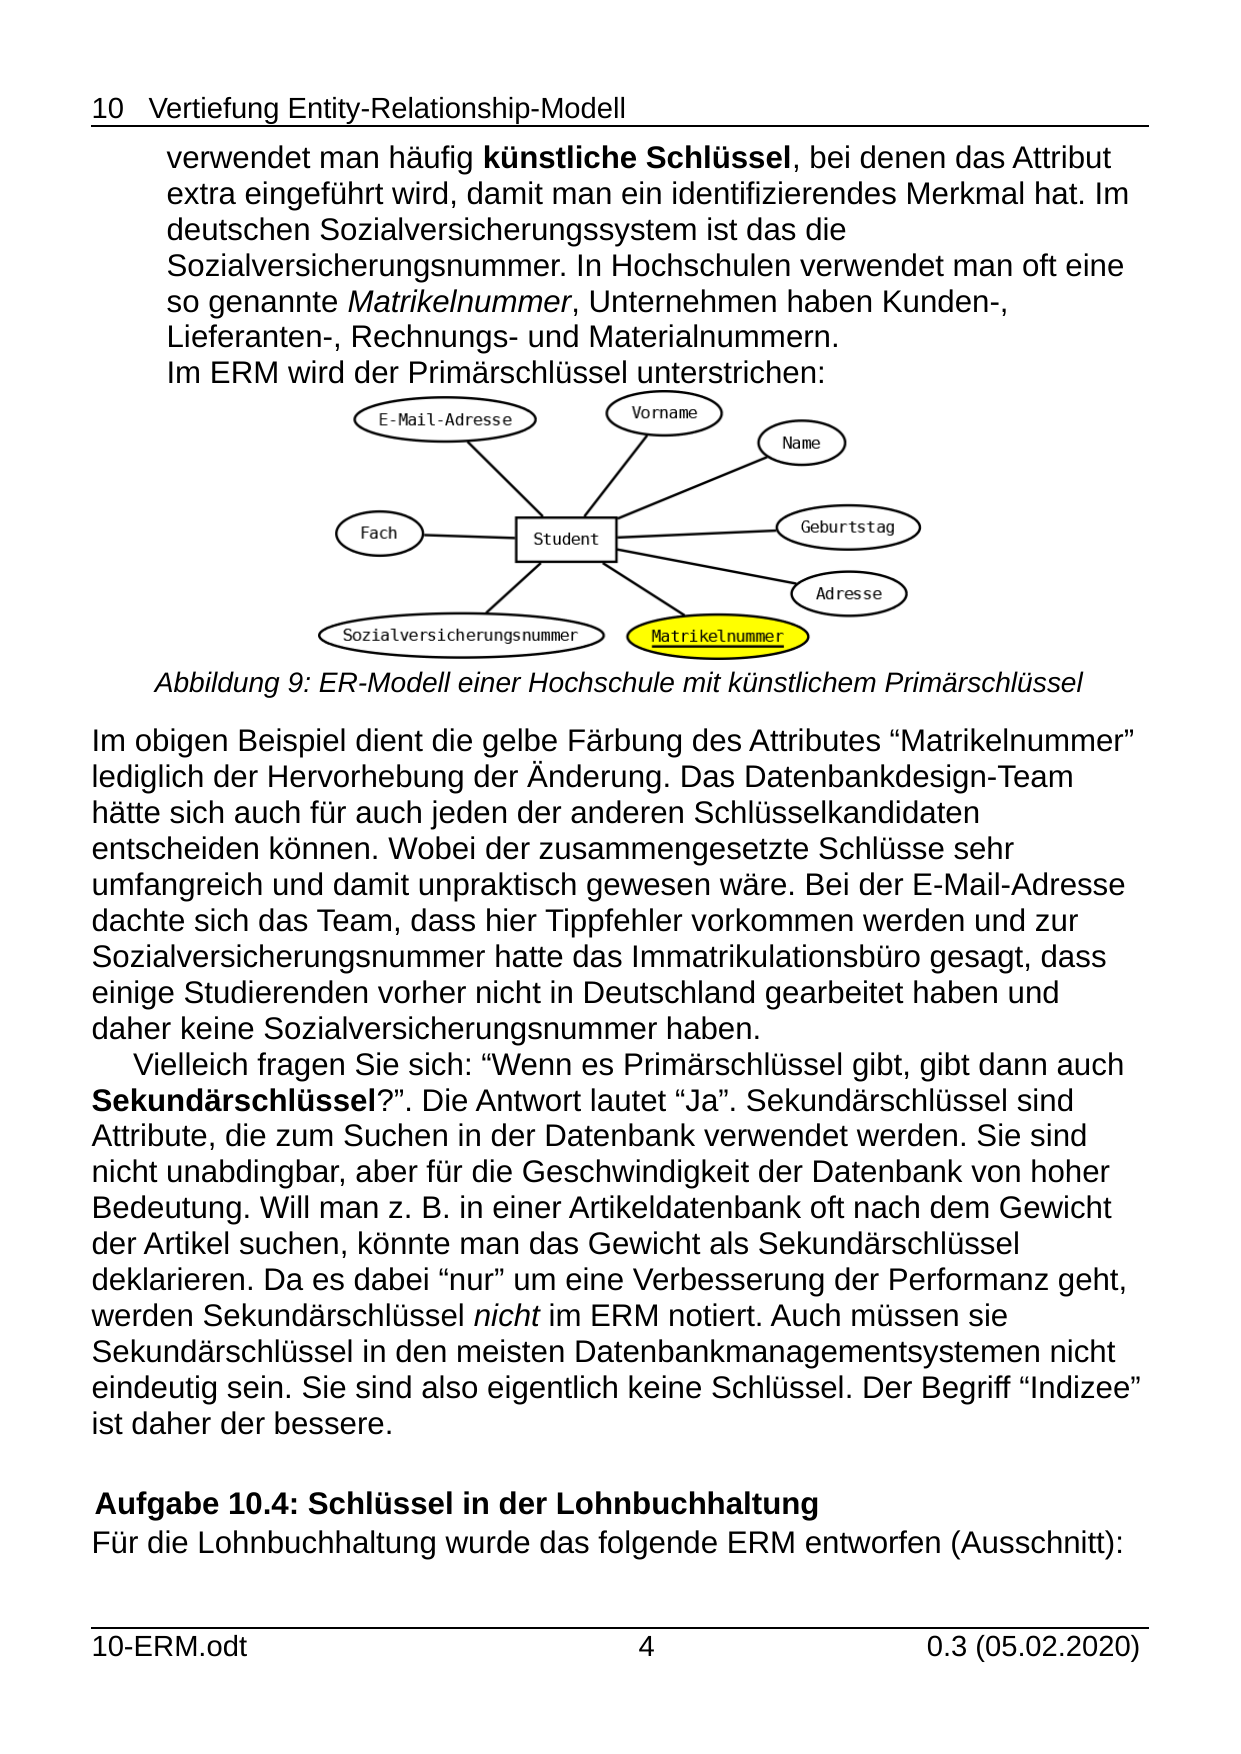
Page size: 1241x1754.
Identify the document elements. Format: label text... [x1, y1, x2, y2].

text Für die Lohnbuchhaltung wurde das folgende ERM entworfen (Ausschnitt): [91, 1524, 1149, 1560]
text Im obigen Beispiel dient die gelbe Färbung des Attributes “Matrikelnummer” lediglich der Hervorhebung der Änderung. Das Datenbankdesign-Team hätte sich auch für auch jeden der anderen Schlüsselkandidaten entscheiden können. Wobei der zusammengesetzte Schlüsse sehr umfangreich und damit unpraktisch gewesen wäre. Bei der E-Mail-Adresse dachte sich das Team, dass hier Tippfehler vorkommen werden und zur Sozialversicherungsnummer hatte das Immatrikulationsbüro gesagt, dass einige Studierenden vorher nicht in Deutschland gearbeitet haben und daher keine Sozialversicherungsnummer haben. [91, 722, 1149, 1046]
subtitle Aufgabe 10.4: Schlüssel in der Lohnbuchhaltung [91, 1482, 1149, 1524]
text Vielleich fragen Sie sich: “Wenn es Primärschlüssel gibt, gibt dann auch Sekundärschlüssel?”. Die Antwort lautet “Ja”. Sekundärschlüssel sind Attribute, die zum Suchen in der Datenbank verwendet werden. Sie sind nicht unabdingbar, aber für die Geschwindigkeit der Datenbank von hoher Bedeutung. Will man z. B. in einer Artikeldatenbank oft nach dem Gewicht der Artikel suchen, könnte man das Gewicht als Sekundärschlüssel deklarieren. Da es dabei “nur” um eine Verbesserung der Performanz geht, werden Sekundärschlüssel nicht im ERM notiert. Auch müssen sie Sekundärschlüssel in den meisten Datenbankmanagementsystemen nicht eindeutig sein. Sie sind also eigentlich keine Schlüssel. Der Begriff “Indizee” ist daher der bessere. [91, 1046, 1149, 1441]
text Abbildung 9: ER-Modell einer Hochschule mit künstlichem Primärschlüssel [91, 666, 1149, 698]
list verwendet man häufig künstliche Schlüssel, bei denen das Attribut extra eingeführt wird, damit man ein identifizierendes Merkmal hat. Im deutschen Sozialversicherungssystem ist das die Sozialversicherungsnummer. In Hochschulen verwendet man oft eine so genannte Matrikelnummer, Unternehmen haben Kunden-, Lieferanten-, Rechnungs- und Materialnummern. [129, 139, 1149, 354]
picture [318, 390, 923, 661]
list Im ERM wird der Primärschlüssel unterstrichen: [129, 354, 1149, 390]
